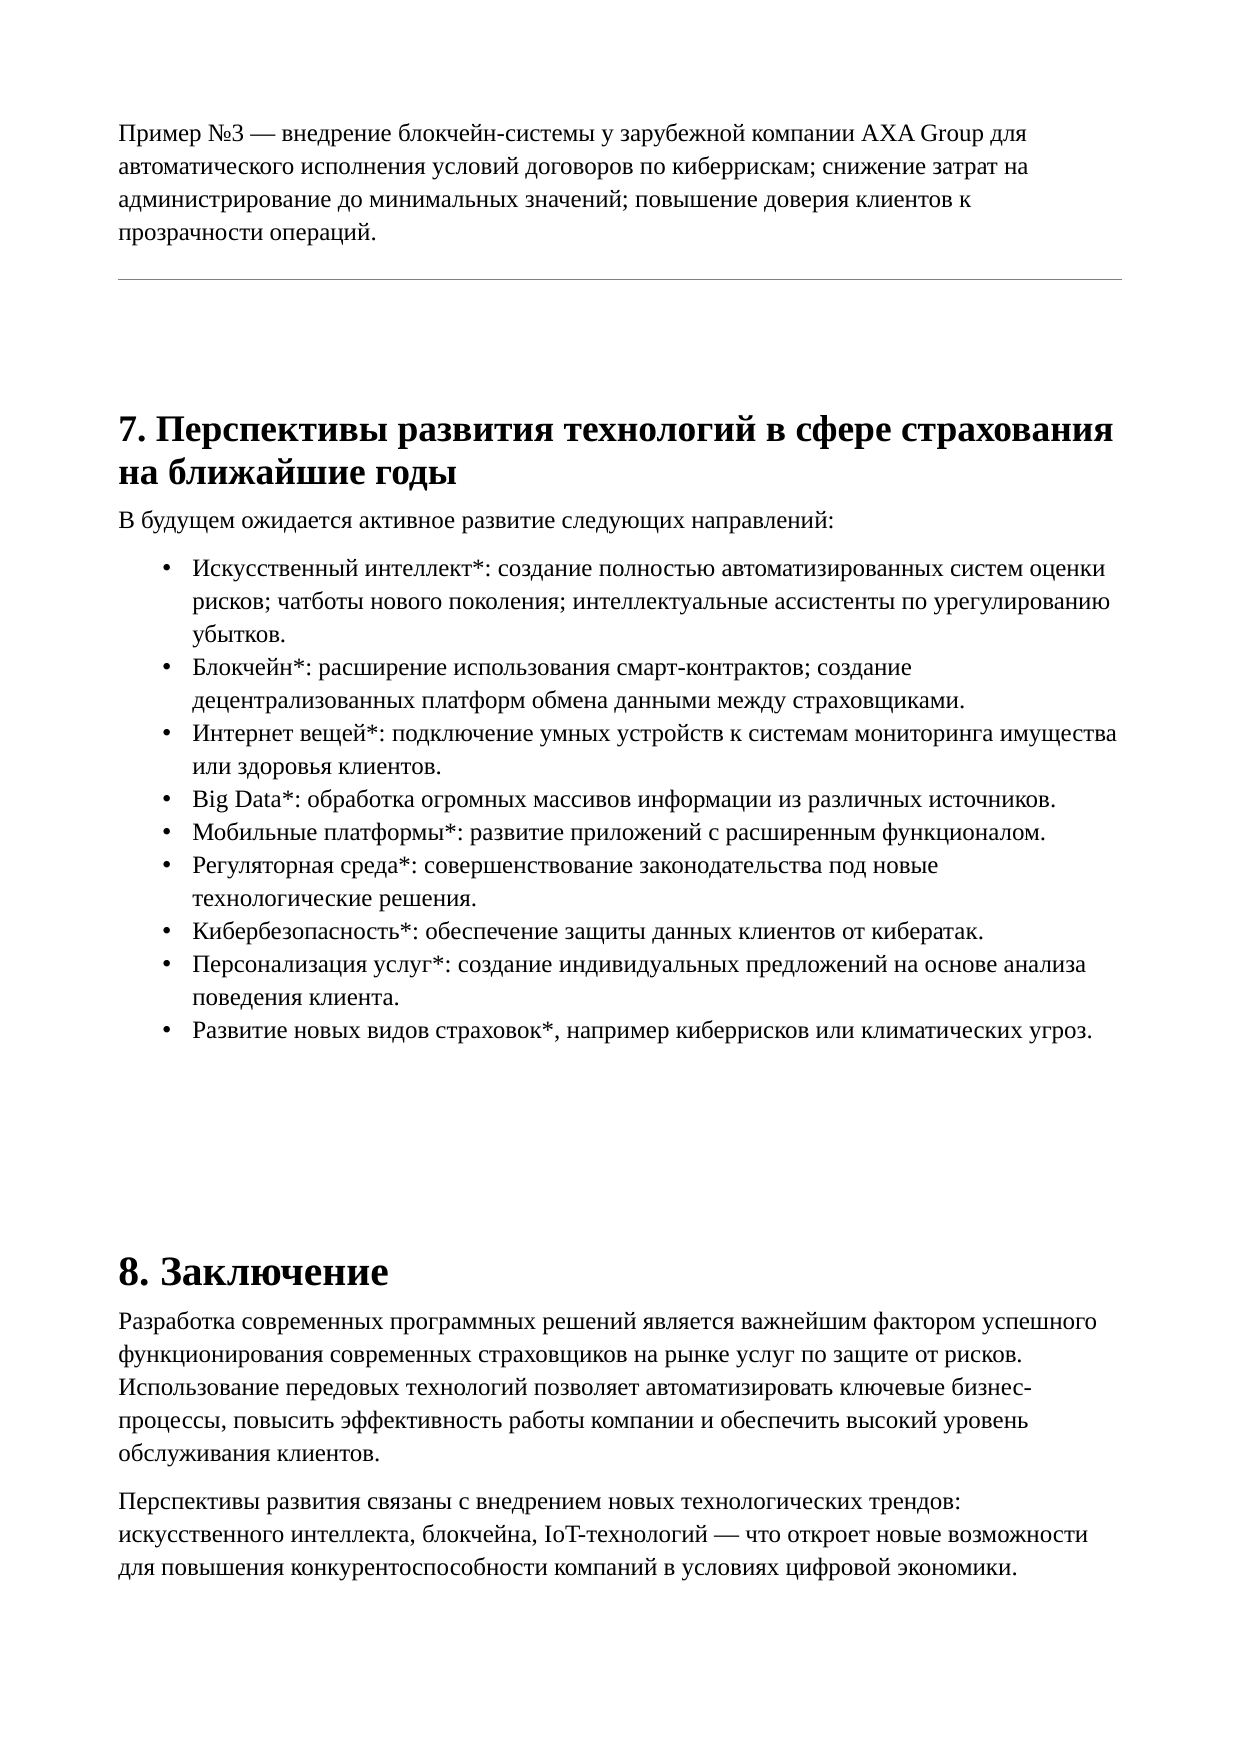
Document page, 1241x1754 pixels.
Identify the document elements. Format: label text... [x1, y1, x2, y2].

list Мобильные платформы*: развитие приложений с расширенным функционалом. [162, 817, 1122, 846]
list Развитие новых видов страховок*, например киберрисков или климатических угроз. [162, 1015, 1122, 1044]
list Big Data*: обработка огромных массивов информации из различных источников. [162, 784, 1122, 813]
text Разработка современных программных решений является важнейшим фактором успешного функционирования современных страховщиков на рынке услуг по защите от рисков. Использование передовых технологий позволяет автоматизировать ключевые бизнес-процессы, повысить эффективность работы компании и обеспечить высокий уровень обслуживания клиентов. [118, 1306, 1122, 1467]
subtitle 8. Заключение [118, 1246, 1122, 1294]
list Регуляторная среда*: совершенствование законодательства под новые технологические решения. [162, 850, 1122, 912]
list Интернет вещей*: подключение умных устройств к системам мониторинга имущества или здоровья клиентов. [162, 718, 1122, 779]
subtitle 7. Перспективы развития технологий в сфере страхования на ближайшие годы [118, 406, 1122, 493]
list Искусственный интеллект*: создание полностью автоматизированных систем оценки рисков; чатботы нового поколения; интеллектуальные ассистенты по урегулированию убытков. [162, 553, 1122, 647]
text В будущем ожидается активное развитие следующих направлений: [118, 505, 1122, 534]
list Кибербезопасность*: обеспечение защиты данных клиентов от кибератак. [162, 916, 1122, 945]
list Блокчейн*: расширение использования смарт-контрактов; создание децентрализованных платформ обмена данными между страховщиками. [162, 652, 1122, 713]
list Персонализация услуг*: создание индивидуальных предложений на основе анализа поведения клиента. [162, 949, 1122, 1011]
text Пример №3 — внедрение блокчейн-системы у зарубежной компании AXA Group для автоматического исполнения условий договоров по киберрискам; снижение затрат на администрирование до минимальных значений; повышение доверия клиентов к прозрачности операций. [118, 118, 1122, 246]
text Перспективы развития связаны с внедрением новых технологических трендов: искусственного интеллекта, блокчейна, IoT-технологий — что откроет новые возможности для повышения конкурентоспособности компаний в условиях цифровой экономики. [118, 1486, 1122, 1581]
